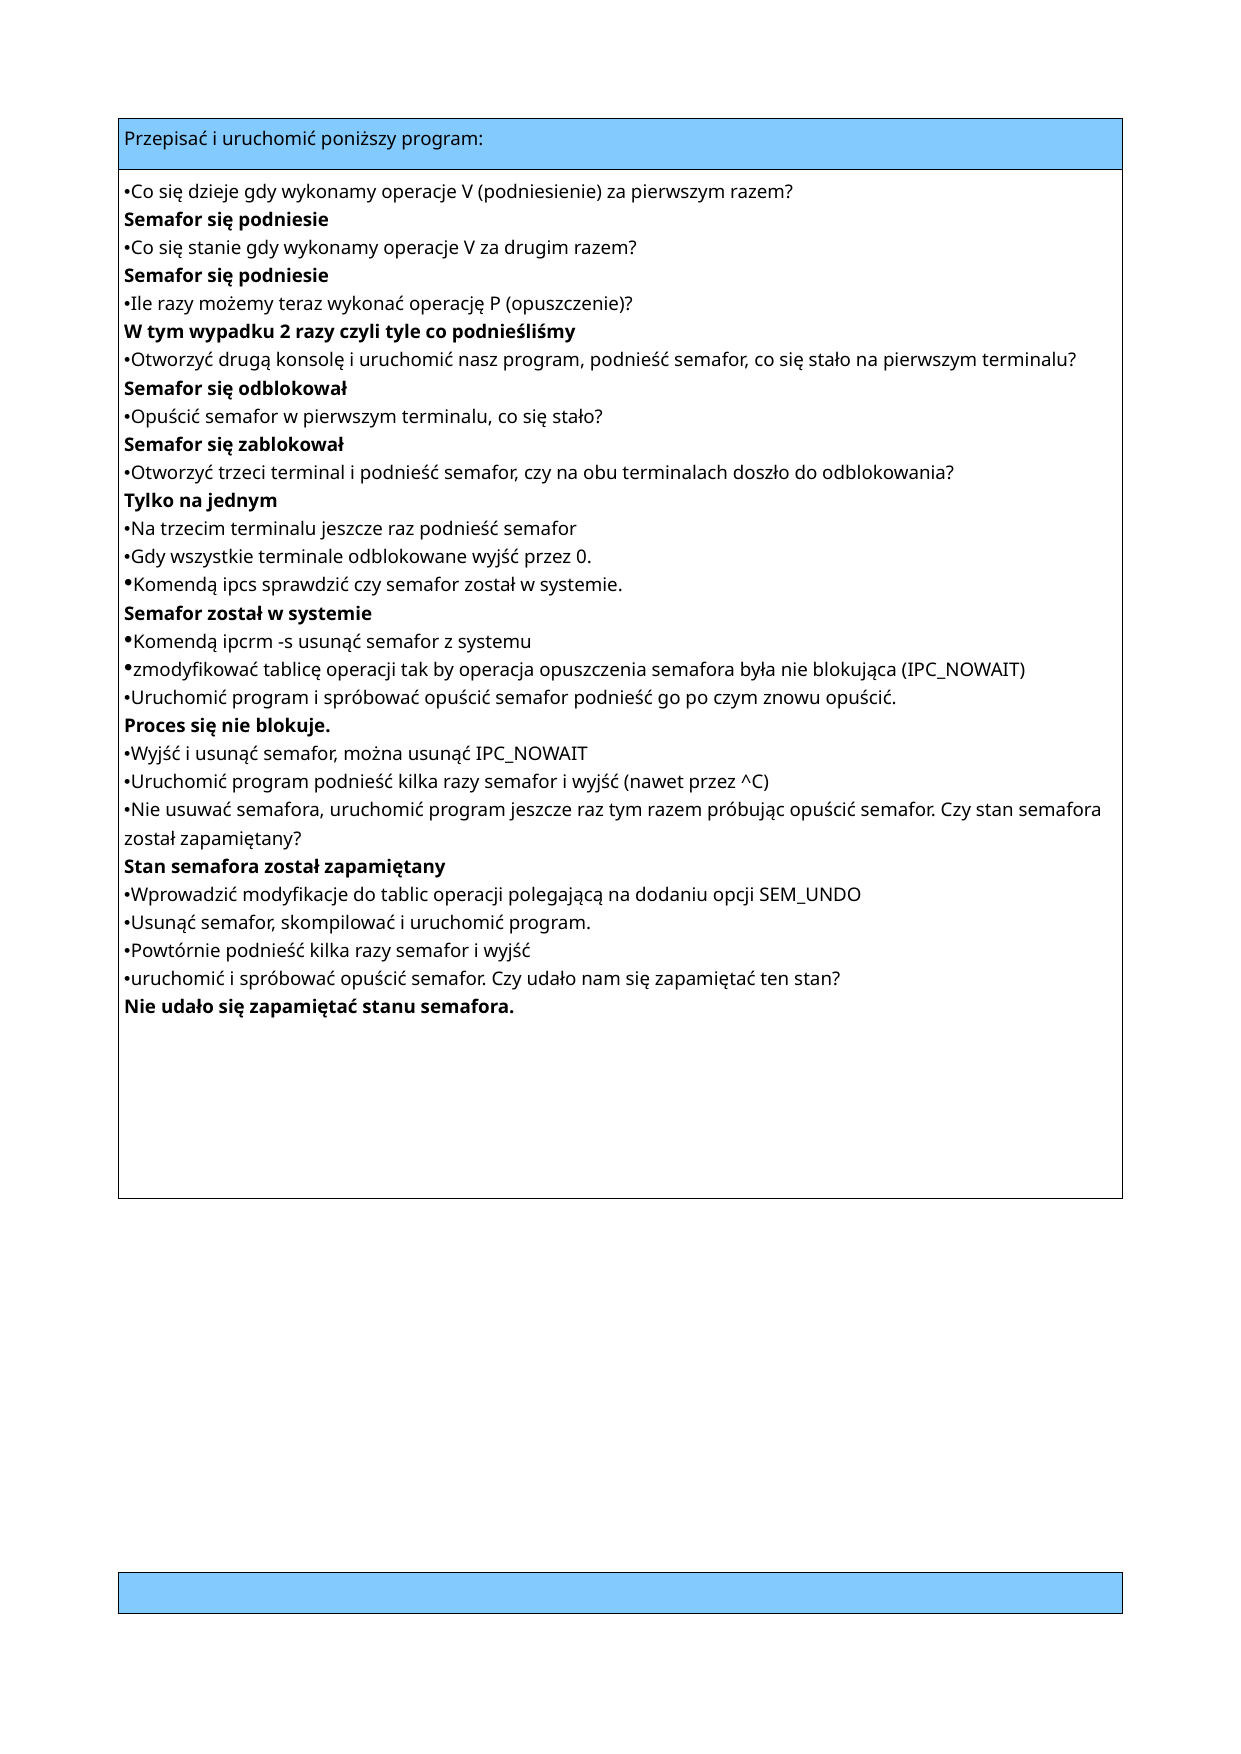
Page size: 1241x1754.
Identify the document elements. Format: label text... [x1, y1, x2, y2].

table_cell Co się dzieje gdy wykonamy operacje V (podniesienie) za pierwszym razem? Semafor się podniesie Co się stanie gdy wykonamy operacje V za drugim razem? Semafor się podniesie Ile razy możemy teraz wykonać operację P (opuszczenie)? W tym wypadku 2 razy czyli tyle co podnieśliśmy Otworzyć drugą konsolę i uruchomić nasz program, podnieść semafor, co się stało na pierwszym terminalu? Semafor się odblokował Opuścić semafor w pierwszym terminalu, co się stało? Semafor się zablokował Otworzyć trzeci terminal i podnieść semafor, czy na obu terminalach doszło do odblokowania? Tylko na jednym Na trzecim terminalu jeszcze raz podnieść semafor Gdy wszystkie terminale odblokowane wyjść przez 0. Komendą ipcs sprawdzić czy semafor został w systemie. Semafor został w systemie Komendą ipcrm -s usunąć semafor z systemu zmodyfikować tablicę operacji tak by operacja opuszczenia semafora była nie blokująca (IPC_NOWAIT) Uruchomić program i spróbować opuścić semafor podnieść go po czym znowu opuścić. Proces się nie blokuje. Wyjść i usunąć semafor, można usunąć IPC_NOWAIT Uruchomić program podnieść kilka razy semafor i wyjść (nawet przez ^C) Nie usuwać semafora, uruchomić program jeszcze raz tym razem próbując opuścić semafor. Czy stan semafora został zapamiętany? Stan semafora został zapamiętany Wprowadzić modyfikacje do tablic operacji polegającą na dodaniu opcji SEM_UNDO Usunąć semafor, skompilować i uruchomić program. Powtórnie podnieść kilka razy semafor i wyjść uruchomić i spróbować opuścić semafor. Czy udało nam się zapamiętać ten stan? Nie udało się zapamiętać stanu semafora. [119, 170, 1122, 1197]
table_header [119, 1573, 1122, 1613]
table_header Przepisać i uruchomić poniższy program: [119, 119, 1122, 169]
